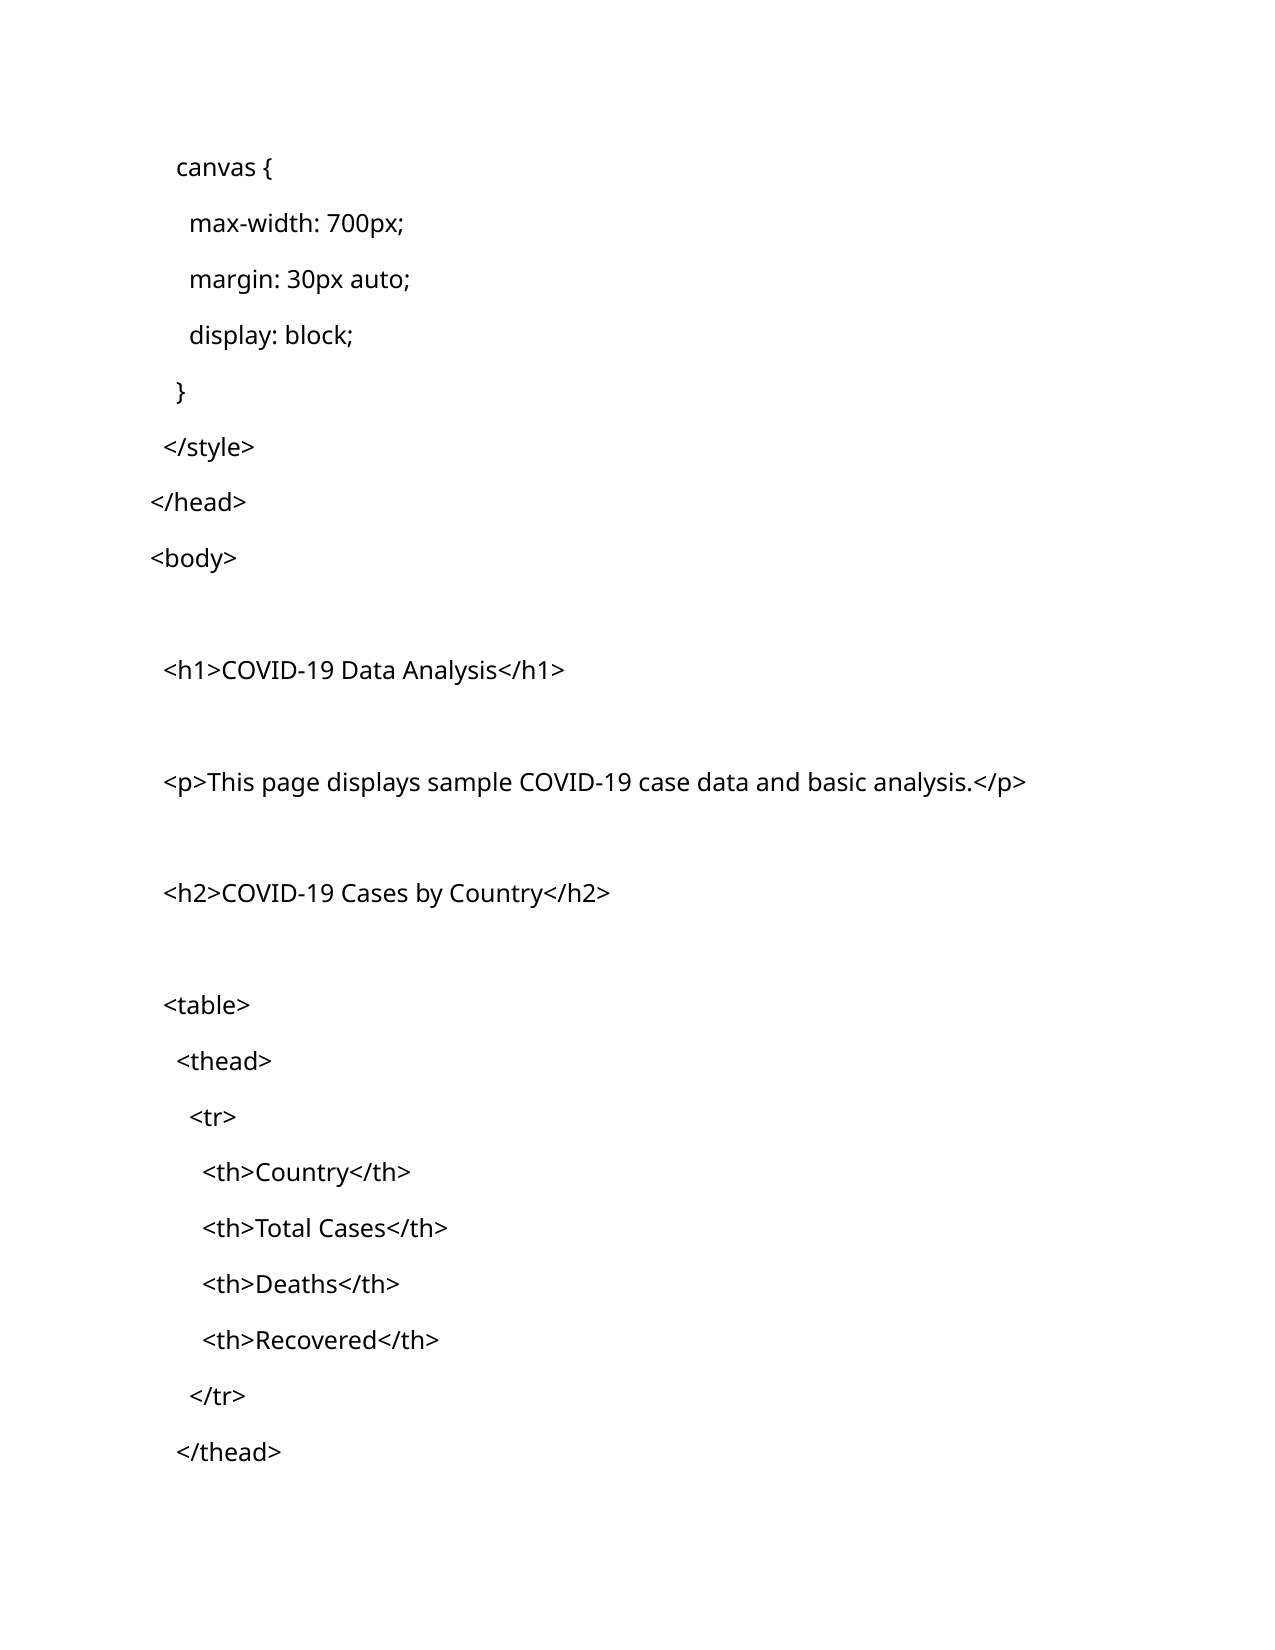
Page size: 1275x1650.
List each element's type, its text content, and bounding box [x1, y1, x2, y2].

text <th>Deaths</th> [150, 1267, 1125, 1301]
text max-width: 700px; [150, 206, 1125, 240]
text <thead> [150, 1043, 1125, 1077]
text </thead> [150, 1434, 1125, 1468]
text <th>Total Cases</th> [150, 1211, 1125, 1245]
text canvas { [150, 150, 1125, 184]
text } [150, 373, 1125, 407]
text <th>Recovered</th> [150, 1322, 1125, 1357]
text </head> [150, 485, 1125, 519]
text </style> [150, 429, 1125, 463]
text <body> [150, 541, 1125, 575]
text margin: 30px auto; [150, 262, 1125, 296]
text <table> [150, 987, 1125, 1022]
text <th>Country</th> [150, 1155, 1125, 1189]
text <h1>COVID-19 Data Analysis</h1> [150, 652, 1125, 687]
text </tr> [150, 1378, 1125, 1412]
text display: block; [150, 317, 1125, 352]
text <tr> [150, 1099, 1125, 1133]
text <h2>COVID-19 Cases by Country</h2> [150, 876, 1125, 910]
text <p>This page displays sample COVID-19 case data and basic analysis.</p> [150, 764, 1125, 798]
